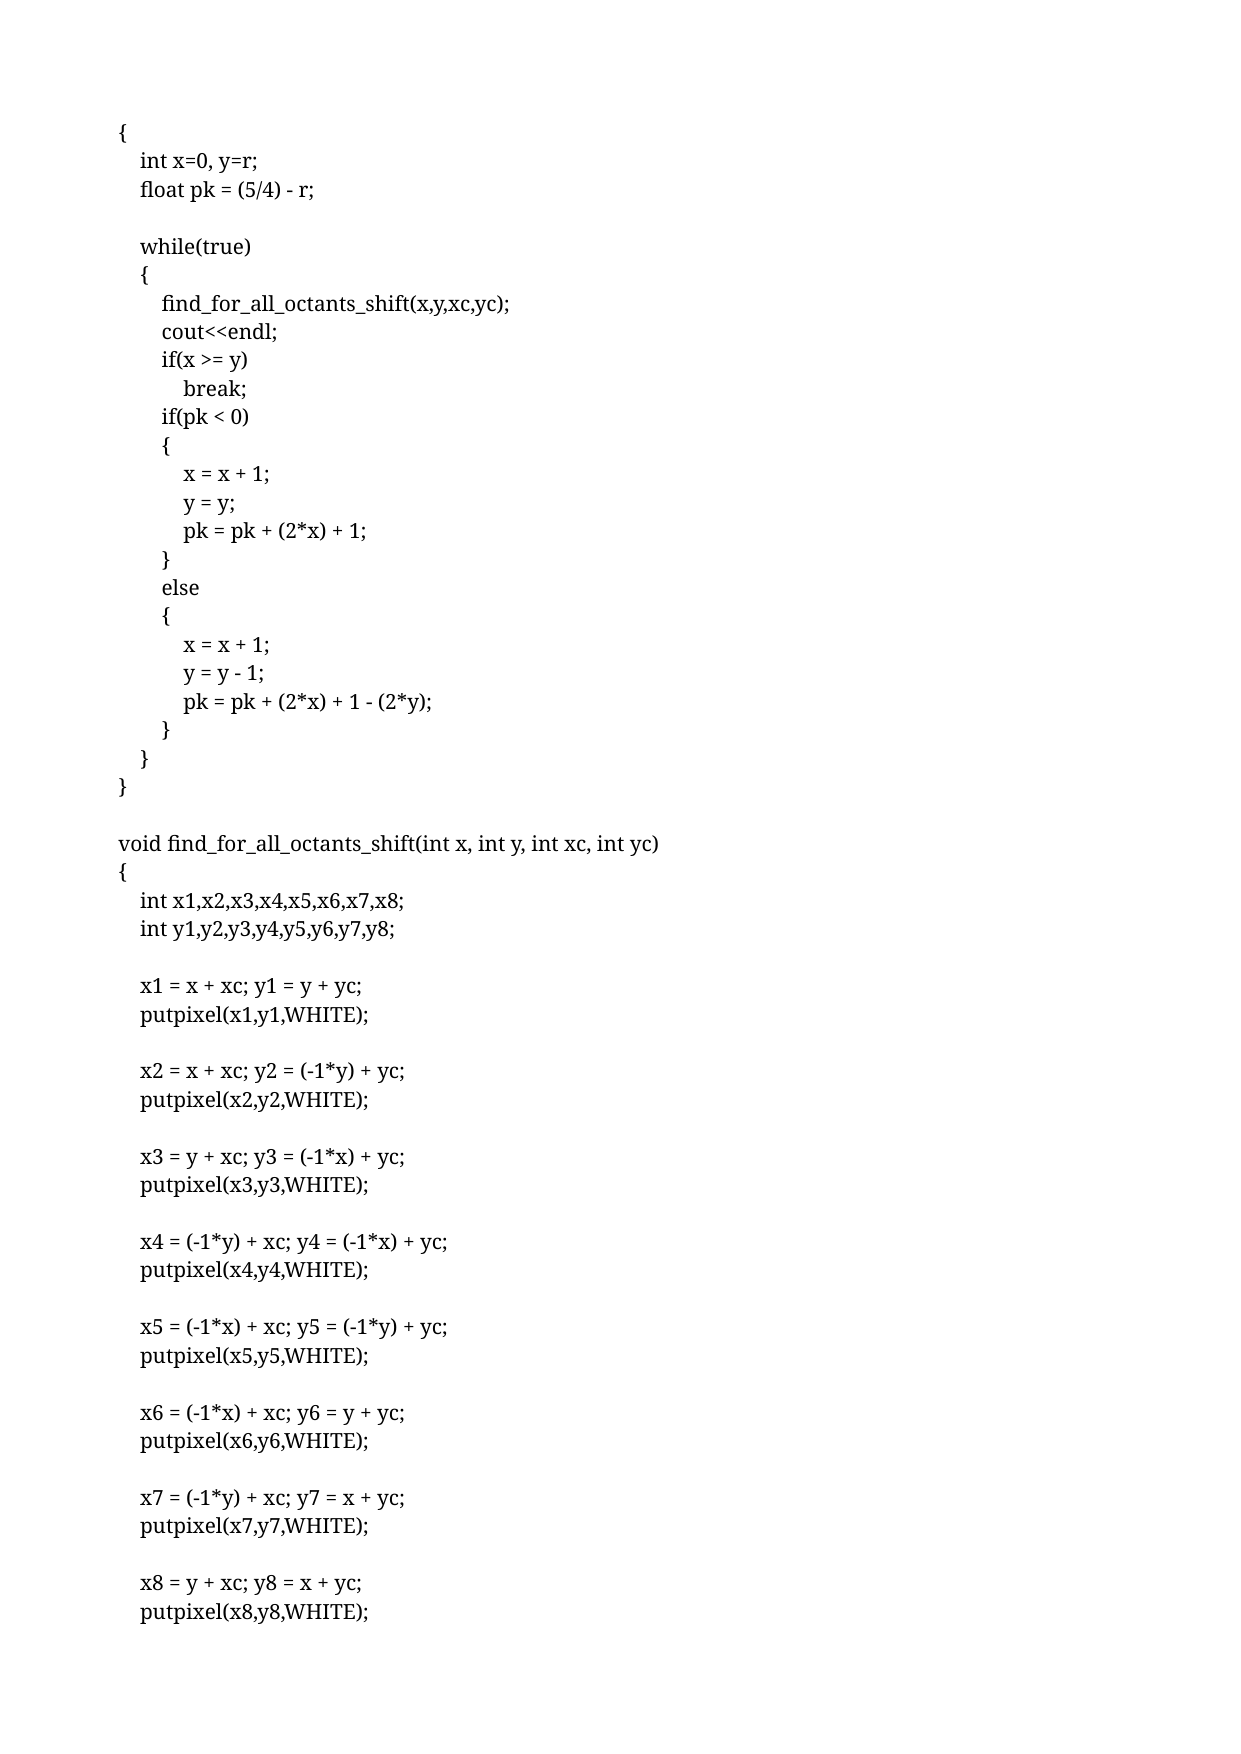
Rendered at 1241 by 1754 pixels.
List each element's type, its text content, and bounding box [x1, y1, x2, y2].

text x = x + 1; [118, 459, 1122, 488]
text putpixel(x1,y1,WHITE); [118, 1000, 1122, 1028]
text int y1,y2,y3,y4,y5,y6,y7,y8; [118, 914, 1122, 943]
text x = x + 1; [118, 630, 1122, 658]
text if(pk < 0) [118, 402, 1122, 431]
text x7 = (-1*y) + xc; y7 = x + yc; [118, 1483, 1122, 1512]
text } [118, 772, 1122, 801]
text putpixel(x2,y2,WHITE); [118, 1085, 1122, 1113]
text } [118, 744, 1122, 772]
text cout<<endl; [118, 317, 1122, 346]
text int x=0, y=r; [118, 147, 1122, 175]
text x3 = y + xc; y3 = (-1*x) + yc; [118, 1142, 1122, 1170]
text else [118, 573, 1122, 602]
text find_for_all_octants_shift(x,y,xc,yc); [118, 289, 1122, 317]
text x6 = (-1*x) + xc; y6 = y + yc; [118, 1398, 1122, 1426]
text y = y - 1; [118, 658, 1122, 687]
text x4 = (-1*y) + xc; y4 = (-1*x) + yc; [118, 1227, 1122, 1256]
text putpixel(x4,y4,WHITE); [118, 1256, 1122, 1284]
text pk = pk + (2*x) + 1 - (2*y); [118, 687, 1122, 715]
text { [118, 260, 1122, 289]
text { [118, 602, 1122, 630]
text { [118, 118, 1122, 147]
text int x1,x2,x3,x4,x5,x6,x7,x8; [118, 886, 1122, 914]
text putpixel(x5,y5,WHITE); [118, 1341, 1122, 1369]
text break; [118, 374, 1122, 402]
text float pk = (5/4) - r; [118, 175, 1122, 203]
text void find_for_all_octants_shift(int x, int y, int xc, int yc) [118, 829, 1122, 857]
text } [118, 715, 1122, 744]
text { [118, 431, 1122, 459]
text y = y; [118, 488, 1122, 516]
text putpixel(x7,y7,WHITE); [118, 1512, 1122, 1540]
text x2 = x + xc; y2 = (-1*y) + yc; [118, 1057, 1122, 1085]
text if(x >= y) [118, 346, 1122, 374]
text putpixel(x3,y3,WHITE); [118, 1170, 1122, 1199]
text putpixel(x6,y6,WHITE); [118, 1426, 1122, 1455]
text } [118, 545, 1122, 573]
text pk = pk + (2*x) + 1; [118, 516, 1122, 545]
text x5 = (-1*x) + xc; y5 = (-1*y) + yc; [118, 1312, 1122, 1341]
text x1 = x + xc; y1 = y + yc; [118, 971, 1122, 1000]
text putpixel(x8,y8,WHITE); [118, 1597, 1122, 1625]
text x8 = y + xc; y8 = x + yc; [118, 1568, 1122, 1597]
text while(true) [118, 232, 1122, 260]
text { [118, 857, 1122, 886]
